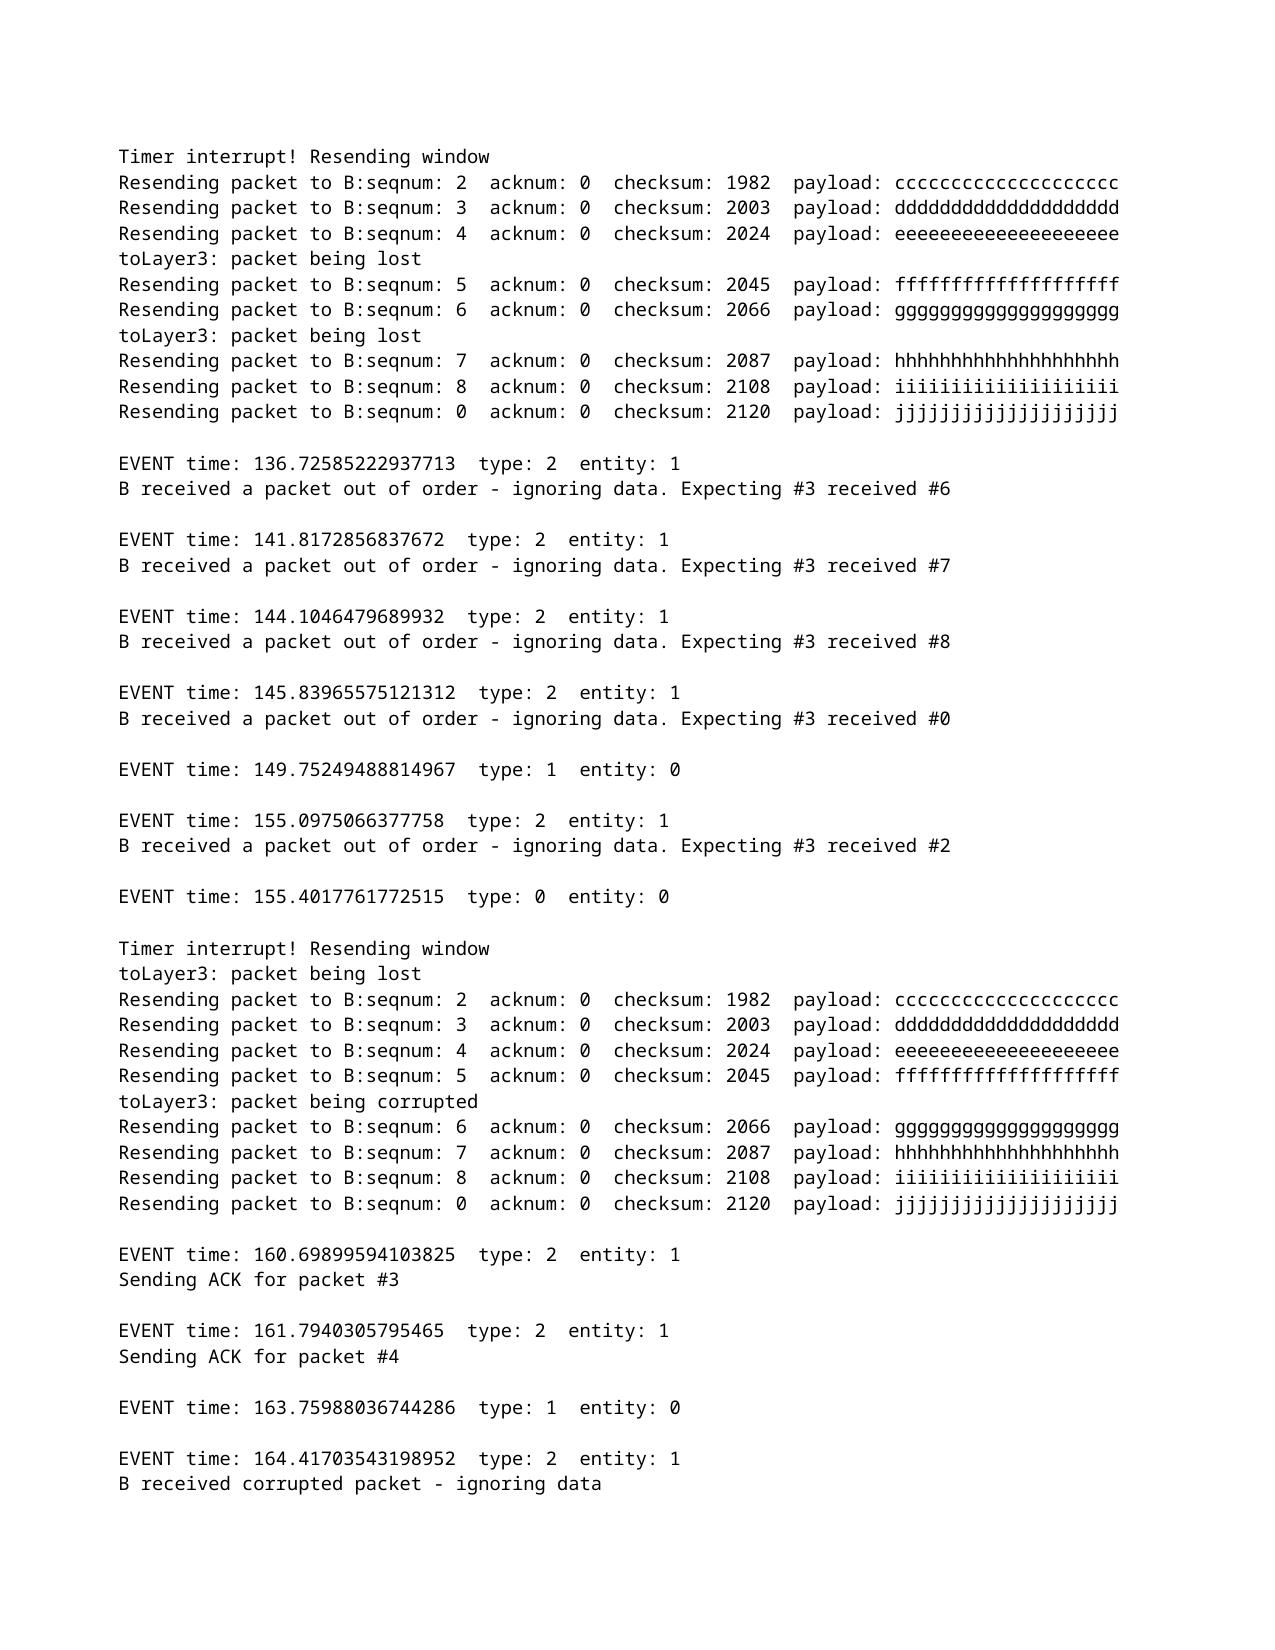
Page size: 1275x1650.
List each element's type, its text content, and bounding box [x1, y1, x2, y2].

text EVENT time: 161.7940305795465 type: 2 entity: 1 [118, 1318, 1157, 1343]
text toLayer3: packet being lost [118, 246, 1157, 271]
text EVENT time: 145.83965575121312 type: 2 entity: 1 [118, 679, 1157, 705]
text B received a packet out of order - ignoring data. Expecting #3 received #6 [118, 475, 1157, 501]
text Resending packet to B:seqnum: 6 acknum: 0 checksum: 2066 payload: gggggggggggggggggggg [118, 297, 1157, 322]
text Timer interrupt! Resending window [118, 935, 1157, 960]
text Resending packet to B:seqnum: 3 acknum: 0 checksum: 2003 payload: dddddddddddddddddddd [118, 1011, 1157, 1037]
text EVENT time: 149.75249488814967 type: 1 entity: 0 [118, 756, 1157, 782]
text Resending packet to B:seqnum: 0 acknum: 0 checksum: 2120 payload: jjjjjjjjjjjjjjjjjjjj [118, 1190, 1157, 1216]
text EVENT time: 164.41703543198952 type: 2 entity: 1 [118, 1445, 1157, 1471]
text Sending ACK for packet #4 [118, 1343, 1157, 1369]
text Resending packet to B:seqnum: 0 acknum: 0 checksum: 2120 payload: jjjjjjjjjjjjjjjjjjjj [118, 399, 1157, 424]
text Timer interrupt! Resending window [118, 144, 1157, 169]
text EVENT time: 136.72585222937713 type: 2 entity: 1 [118, 450, 1157, 475]
text Resending packet to B:seqnum: 7 acknum: 0 checksum: 2087 payload: hhhhhhhhhhhhhhhhhhhh [118, 1139, 1157, 1164]
text Resending packet to B:seqnum: 4 acknum: 0 checksum: 2024 payload: eeeeeeeeeeeeeeeeeeee [118, 220, 1157, 246]
text Resending packet to B:seqnum: 5 acknum: 0 checksum: 2045 payload: ffffffffffffffffffff [118, 271, 1157, 297]
text Resending packet to B:seqnum: 2 acknum: 0 checksum: 1982 payload: cccccccccccccccccccc [118, 169, 1157, 195]
text Resending packet to B:seqnum: 2 acknum: 0 checksum: 1982 payload: cccccccccccccccccccc [118, 986, 1157, 1011]
text B received a packet out of order - ignoring data. Expecting #3 received #0 [118, 705, 1157, 731]
text Resending packet to B:seqnum: 7 acknum: 0 checksum: 2087 payload: hhhhhhhhhhhhhhhhhhhh [118, 348, 1157, 373]
text toLayer3: packet being lost [118, 960, 1157, 986]
text EVENT time: 160.69899594103825 type: 2 entity: 1 [118, 1241, 1157, 1267]
text B received corrupted packet - ignoring data [118, 1471, 1157, 1496]
text EVENT time: 155.0975066377758 type: 2 entity: 1 [118, 807, 1157, 833]
text Resending packet to B:seqnum: 8 acknum: 0 checksum: 2108 payload: iiiiiiiiiiiiiiiiiiii [118, 373, 1157, 399]
text toLayer3: packet being corrupted [118, 1088, 1157, 1113]
text EVENT time: 141.8172856837672 type: 2 entity: 1 [118, 526, 1157, 552]
text toLayer3: packet being lost [118, 322, 1157, 348]
text B received a packet out of order - ignoring data. Expecting #3 received #8 [118, 628, 1157, 654]
text Resending packet to B:seqnum: 6 acknum: 0 checksum: 2066 payload: gggggggggggggggggggg [118, 1113, 1157, 1139]
text Resending packet to B:seqnum: 8 acknum: 0 checksum: 2108 payload: iiiiiiiiiiiiiiiiiiii [118, 1164, 1157, 1190]
text B received a packet out of order - ignoring data. Expecting #3 received #2 [118, 833, 1157, 858]
text EVENT time: 144.1046479689932 type: 2 entity: 1 [118, 603, 1157, 628]
text EVENT time: 163.75988036744286 type: 1 entity: 0 [118, 1394, 1157, 1420]
text EVENT time: 155.4017761772515 type: 0 entity: 0 [118, 884, 1157, 909]
text Resending packet to B:seqnum: 5 acknum: 0 checksum: 2045 payload: ffffffffffffffffffff [118, 1062, 1157, 1088]
text Resending packet to B:seqnum: 3 acknum: 0 checksum: 2003 payload: dddddddddddddddddddd [118, 195, 1157, 220]
text Sending ACK for packet #3 [118, 1267, 1157, 1292]
text Resending packet to B:seqnum: 4 acknum: 0 checksum: 2024 payload: eeeeeeeeeeeeeeeeeeee [118, 1037, 1157, 1062]
text B received a packet out of order - ignoring data. Expecting #3 received #7 [118, 552, 1157, 577]
